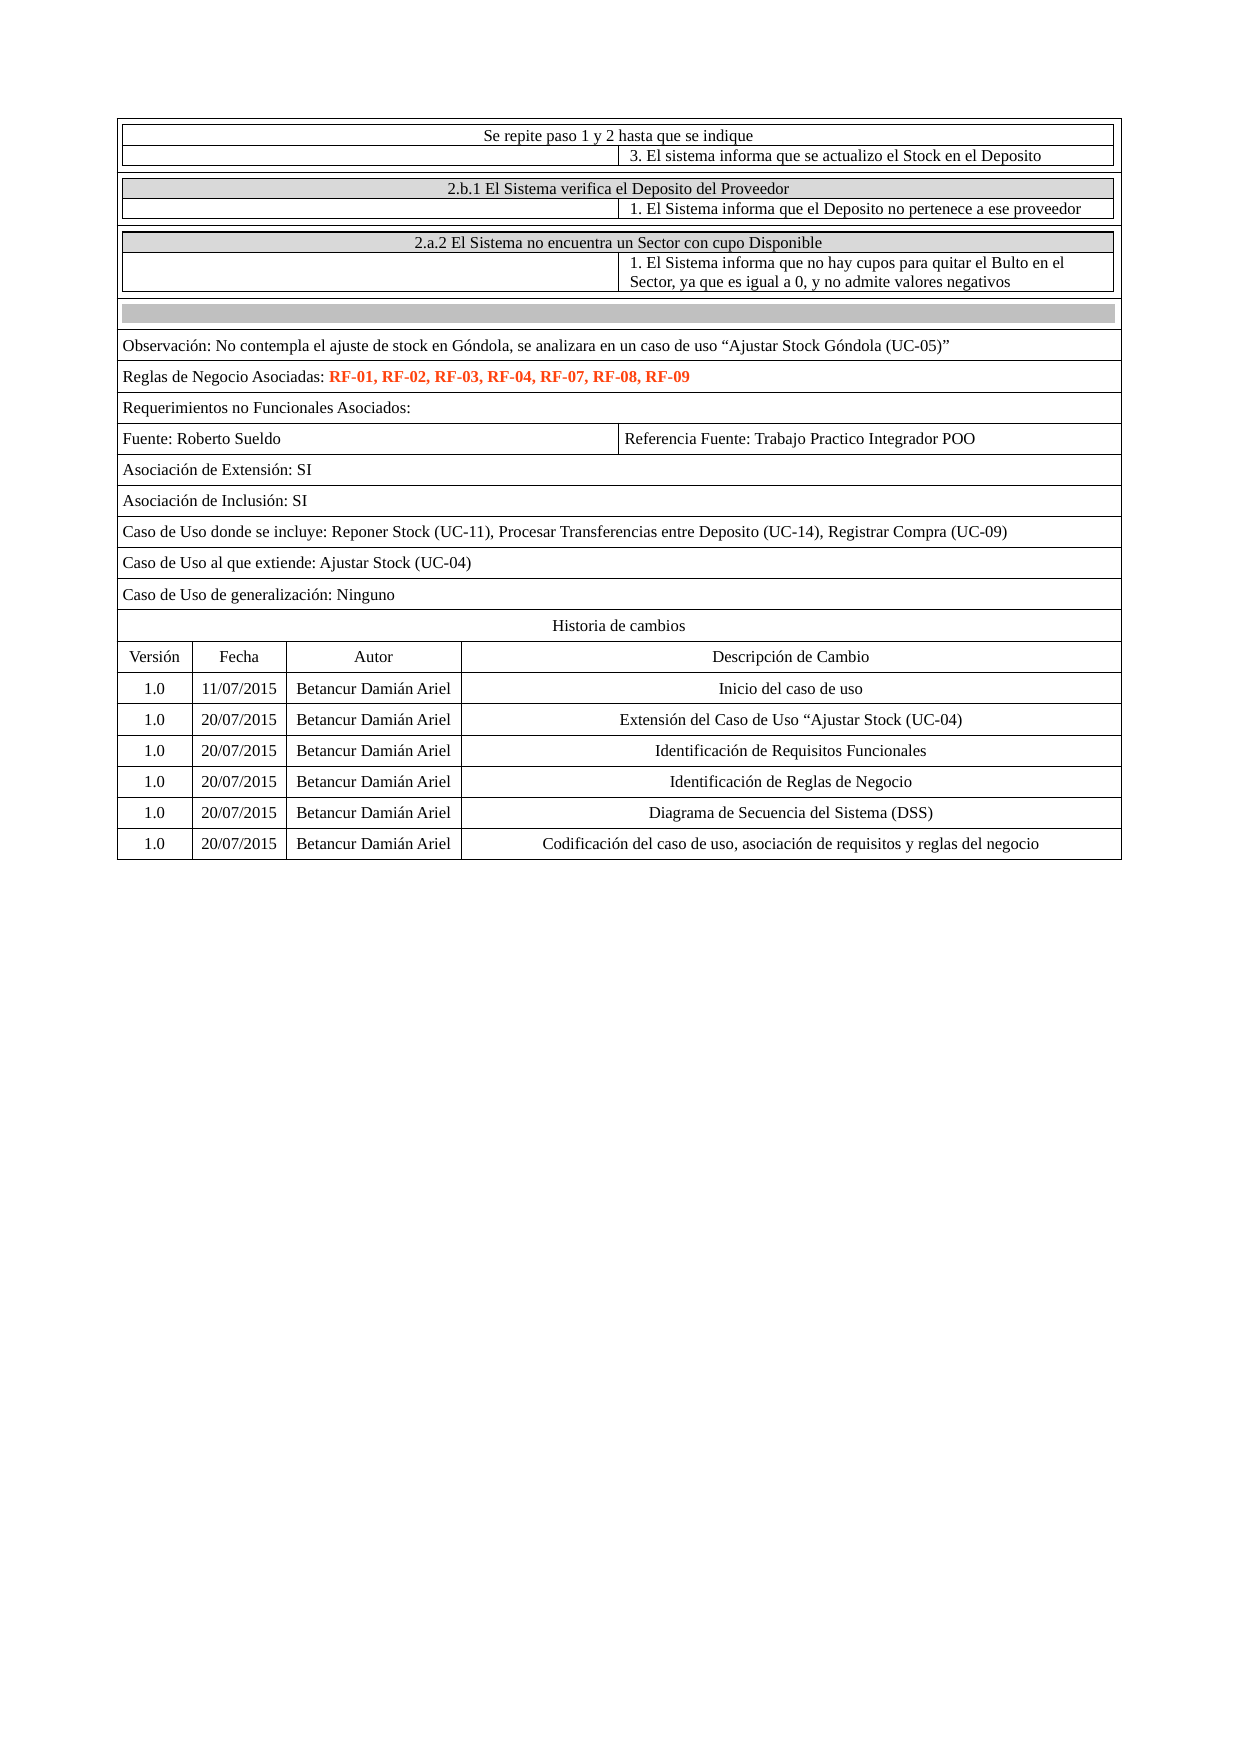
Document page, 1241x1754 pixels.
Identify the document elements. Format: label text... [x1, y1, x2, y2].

table_cell Requerimientos no Funcionales Asociados: [118, 393, 1121, 422]
table_cell Diagrama de Secuencia del Sistema (DSS) [462, 798, 1121, 828]
table_cell 1.0 [118, 704, 192, 734]
table_cell Betancur Damián Ariel [287, 673, 461, 703]
table_cell [123, 146, 618, 165]
table_cell 1.0 [118, 673, 192, 703]
table_cell [123, 199, 618, 218]
table_cell Reglas de Negocio Asociadas: RF-01, RF-02, RF-03, RF-04, RF-07, RF-08, RF-09 [118, 361, 1121, 391]
table_cell Codificación del caso de uso, asociación de requisitos y reglas del negocio [462, 829, 1121, 859]
table_cell 1. El Sistema informa que el Deposito no pertenece a ese proveedor [619, 199, 1113, 218]
table_cell Betancur Damián Ariel [287, 736, 461, 766]
table_cell 20/07/2015 [193, 829, 286, 859]
table_cell 11/07/2015 [193, 673, 286, 703]
table_cell 1.0 [118, 829, 192, 859]
table_cell 20/07/2015 [193, 704, 286, 734]
table_cell Se repite paso 1 y 2 hasta que se indique [123, 125, 1113, 144]
table_cell 20/07/2015 [193, 736, 286, 766]
table_header Fecha [193, 642, 286, 672]
table_cell Fuente: Roberto Sueldo [118, 424, 618, 454]
table_cell [118, 119, 1121, 172]
table_cell Observación: No contempla el ajuste de stock en Góndola, se analizara en un caso de uso “Ajustar Stock Góndola (UC-05)” [118, 330, 1121, 360]
table_cell 1. El Sistema informa que no hay cupos para quitar el Bulto en el Sector, ya que es igual a 0, y no admite valores negativos [619, 253, 1113, 291]
table_cell Extensión del Caso de Uso “Ajustar Stock (UC-04) [462, 704, 1121, 734]
table_cell Asociación de Extensión: SI [118, 455, 1121, 485]
table_cell Identificación de Requisitos Funcionales [462, 736, 1121, 766]
table_cell 20/07/2015 [193, 798, 286, 828]
table_cell [118, 173, 1121, 225]
table_cell 3. El sistema informa que se actualizo el Stock en el Deposito [619, 146, 1113, 165]
table_header Versión [118, 642, 192, 672]
table_cell 20/07/2015 [193, 767, 286, 797]
table_header 2.a.2 El Sistema no encuentra un Sector con cupo Disponible [123, 233, 1113, 252]
table_cell 1.0 [118, 798, 192, 828]
table_header Autor [287, 642, 461, 672]
table_cell [118, 226, 1121, 298]
table_cell [118, 299, 1121, 329]
table_cell Inicio del caso de uso [462, 673, 1121, 703]
table_cell Betancur Damián Ariel [287, 704, 461, 734]
table_cell Identificación de Reglas de Negocio [462, 767, 1121, 797]
table_cell Caso de Uso de generalización: Ninguno [118, 579, 1121, 609]
table_cell Referencia Fuente: Trabajo Practico Integrador POO [619, 424, 1121, 454]
table_cell Historia de cambios [118, 610, 1121, 641]
table_cell Betancur Damián Ariel [287, 798, 461, 828]
table_cell Caso de Uso al que extiende: Ajustar Stock (UC-04) [118, 548, 1121, 578]
table_cell 1.0 [118, 767, 192, 797]
table_cell [123, 253, 618, 291]
table_header 2.b.1 El Sistema verifica el Deposito del Proveedor [123, 179, 1113, 198]
table_cell 1.0 [118, 736, 192, 766]
table_cell Asociación de Inclusión: SI [118, 486, 1121, 516]
table_header Descripción de Cambio [462, 642, 1121, 672]
table_cell Caso de Uso donde se incluye: Reponer Stock (UC-11), Procesar Transferencias entre Deposito (UC-14), Registrar Compra (UC-09) [118, 517, 1121, 547]
table_cell Betancur Damián Ariel [287, 767, 461, 797]
table_cell Betancur Damián Ariel [287, 829, 461, 859]
